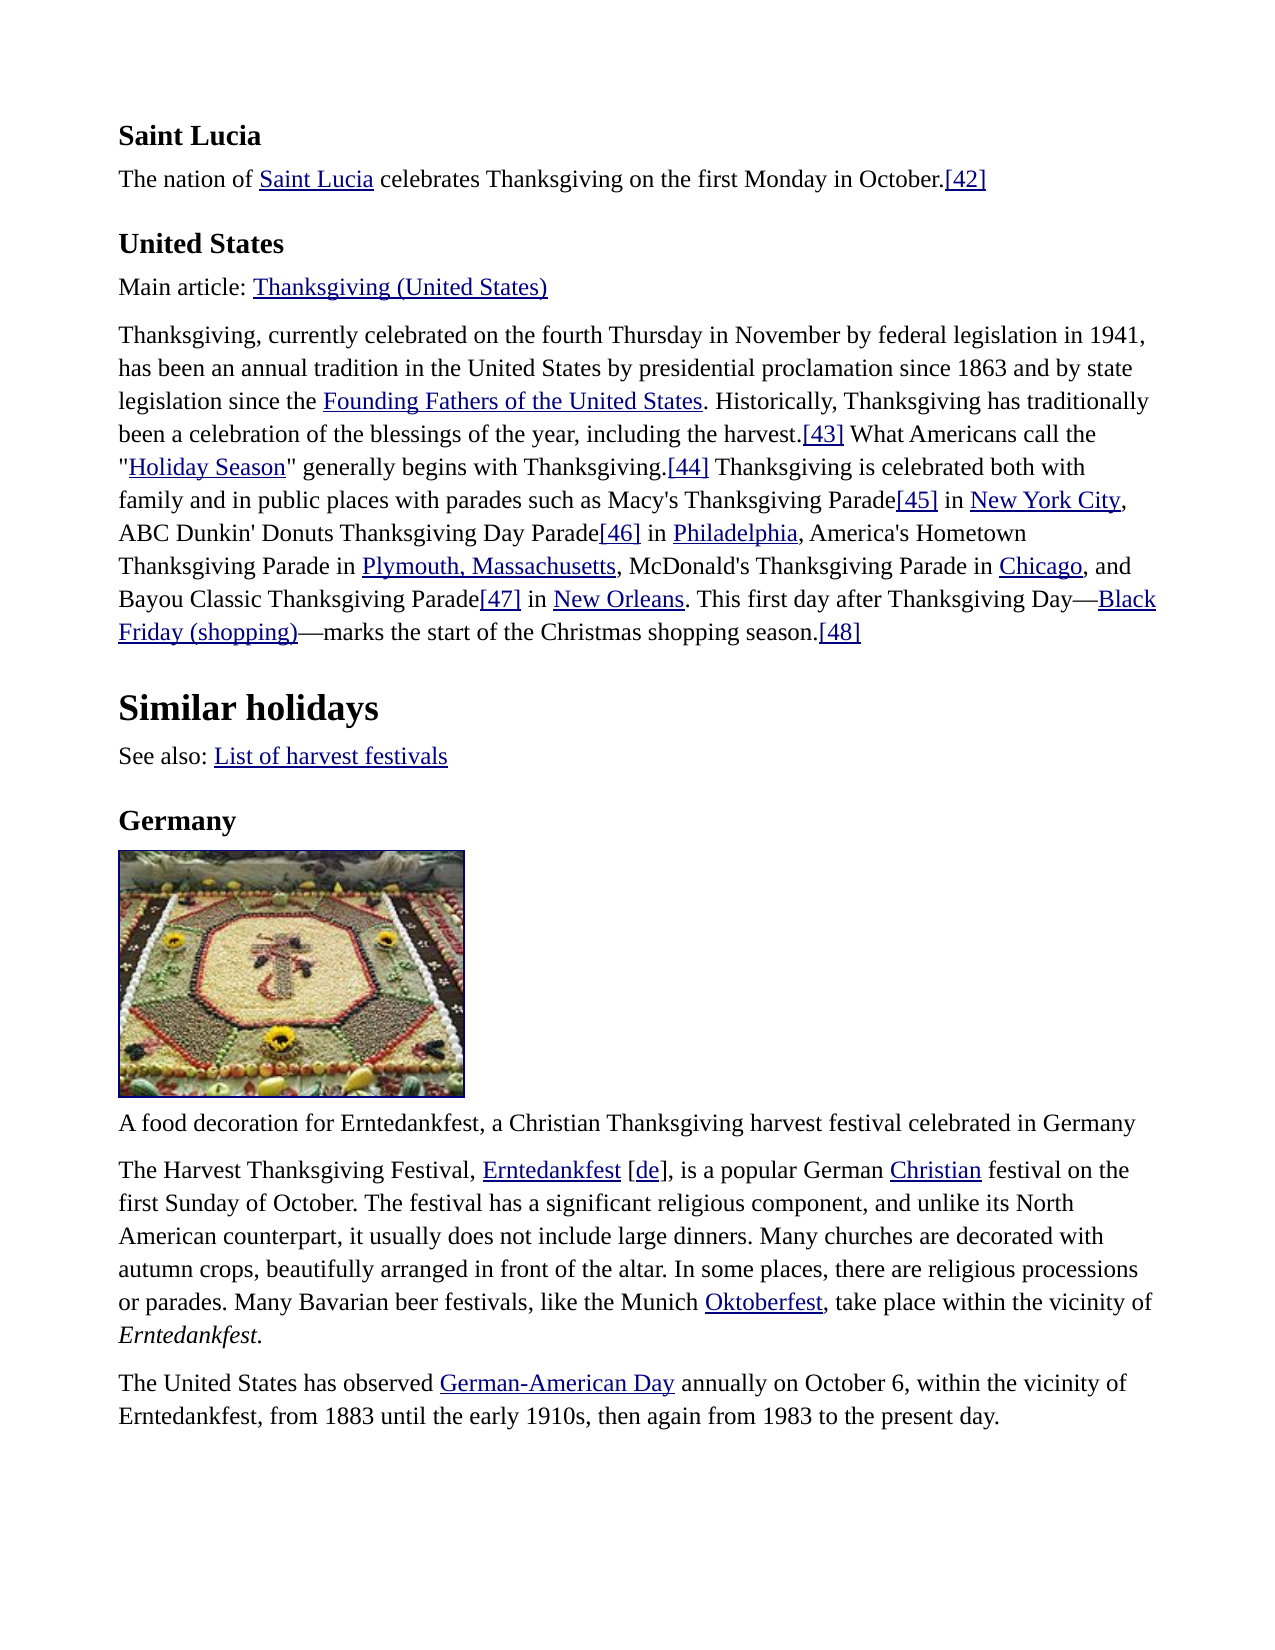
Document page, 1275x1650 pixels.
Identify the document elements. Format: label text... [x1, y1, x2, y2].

text See also: List of harvest festivals [118, 741, 1157, 770]
subtitle Saint Lucia [118, 118, 1157, 152]
subtitle United States [118, 226, 1157, 260]
text A food decoration for Erntedankfest, a Christian Thanksgiving harvest festival celebrated in Germany [118, 1108, 1157, 1136]
subtitle Similar holidays [118, 686, 1157, 729]
text The Harvest Thanksgiving Festival, Erntedankfest [de], is a popular German Christian festival on the first Sunday of October. The festival has a significant religious component, and unlike its North American counterpart, it usually does not include large dinners. Many churches are decorated with autumn crops, beautifully arranged in front of the altar. In some places, there are religious processions or parades. Many Bavarian beer festivals, like the Munich Oktoberfest, take place within the vicinity of Erntedankfest. [118, 1155, 1157, 1349]
picture [120, 851, 463, 1096]
subtitle Germany [118, 803, 1157, 837]
text Thanksgiving, currently celebrated on the fourth Thursday in November by federal legislation in 1941, has been an annual tradition in the United States by presidential proclamation since 1863 and by state legislation since the Founding Fathers of the United States. Historically, Thanksgiving has traditionally been a celebration of the blessings of the year, including the harvest.[43] What Americans call the "Holiday Season" generally begins with Thanksgiving.[44] Thanksgiving is celebrated both with family and in public places with parades such as Macy's Thanksgiving Parade[45] in New York City, ABC Dunkin' Donuts Thanksgiving Day Parade[46] in Philadelphia, America's Hometown Thanksgiving Parade in Plymouth, Massachusetts, McDonald's Thanksgiving Parade in Chicago, and Bayou Classic Thanksgiving Parade[47] in New Orleans. This first day after Thanksgiving Day—Black Friday (shopping)—marks the start of the Christmas shopping season.[48] [118, 320, 1157, 646]
text Main article: Thanksgiving (United States) [118, 272, 1157, 301]
text The United States has observed German-American Day annually on October 6, within the vicinity of Erntedankfest, from 1883 until the early 1910s, then again from 1983 to the present day. [118, 1368, 1157, 1430]
text The nation of Saint Lucia celebrates Thanksgiving on the first Monday in October.[42] [118, 164, 1157, 193]
